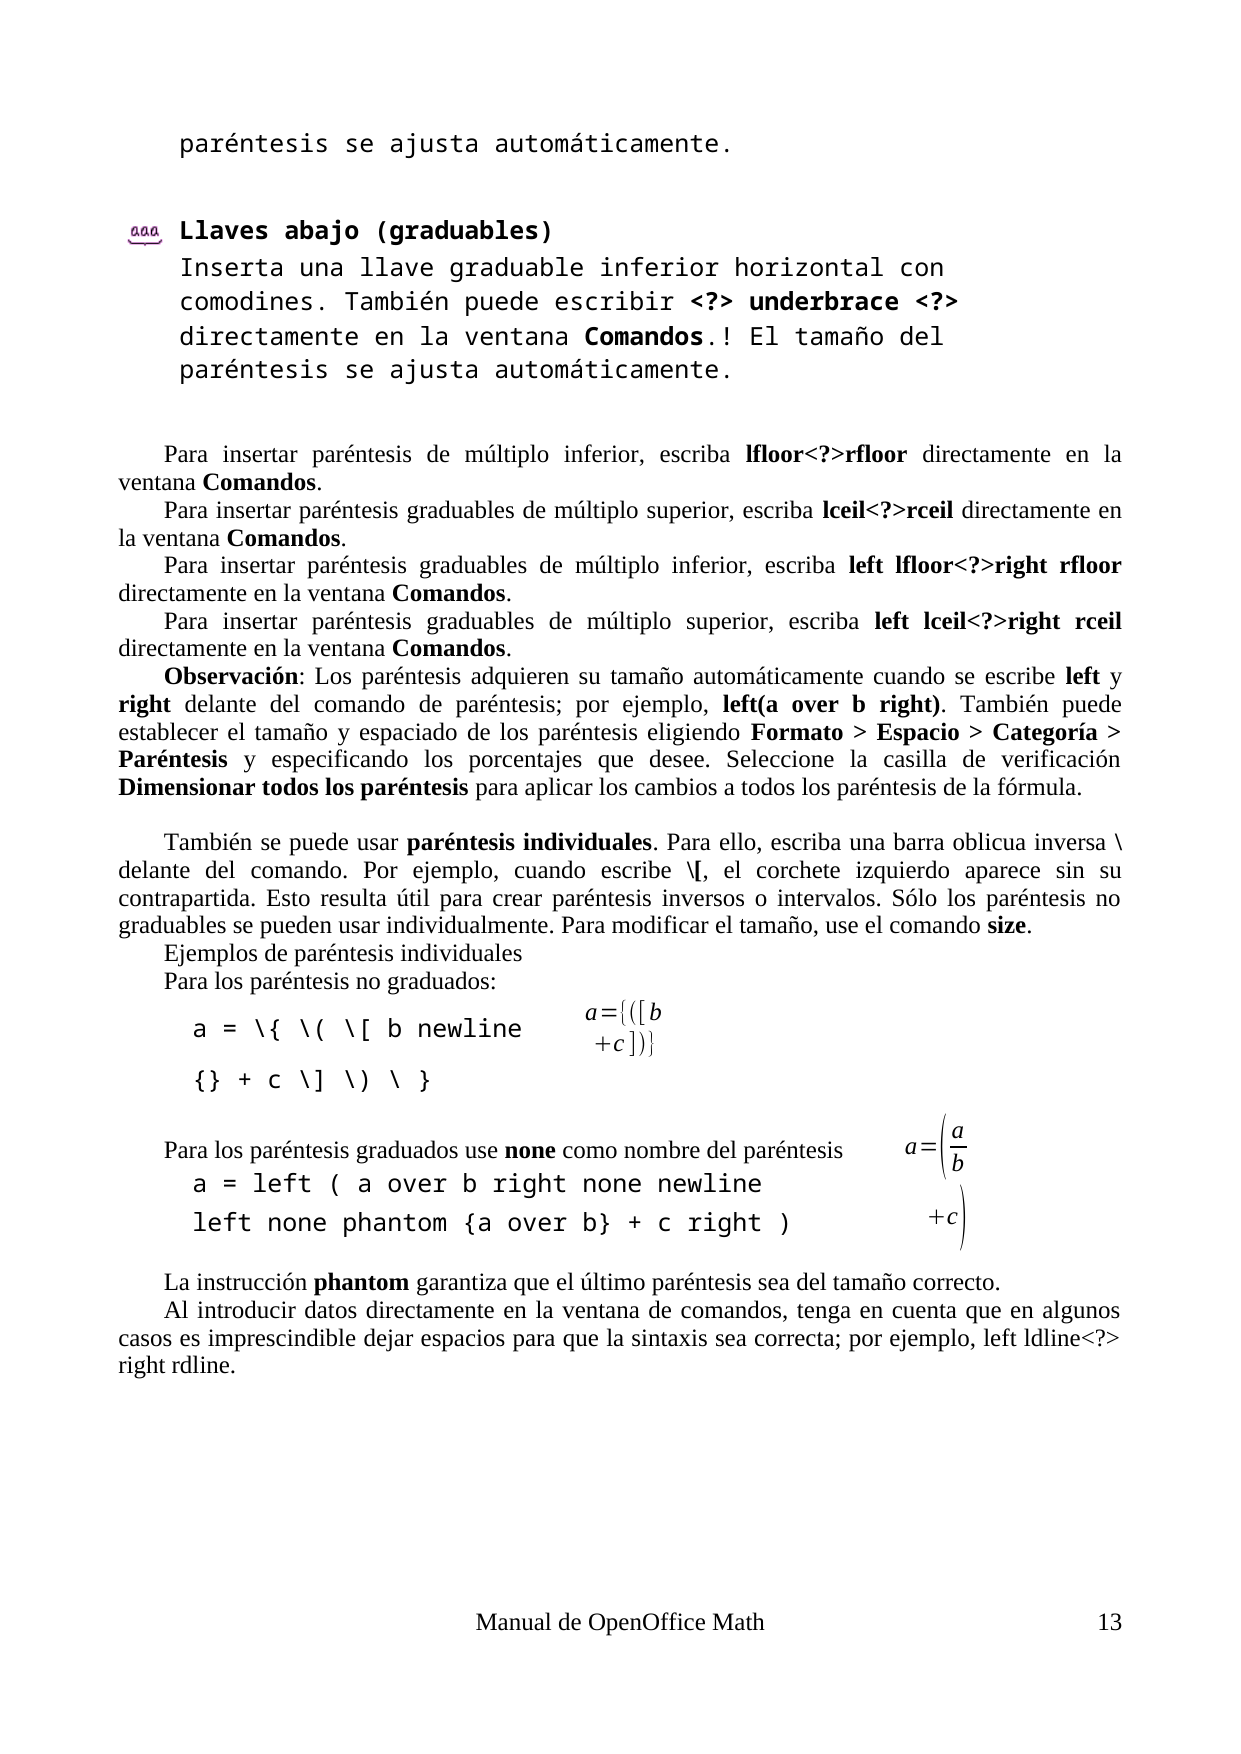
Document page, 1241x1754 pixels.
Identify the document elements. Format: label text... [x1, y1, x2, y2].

text La instrucción phantom garantiza que el último paréntesis sea del tamaño correcto. [118, 1268, 1122, 1296]
text a = left ( a over b right none newline [118, 1166, 1122, 1200]
table_header [118, 118, 171, 168]
text left none phantom {a over b} + c right ) [964, 1204, 1122, 1238]
text Observación: Los paréntesis adquieren su tamaño automáticamente cuando se escribe left y right delante del comando de paréntesis; por ejemplo, left(a over b right). También puede establecer el tamaño y espaciado de los paréntesis eligiendo Formato > Espacio > Categoría > Paréntesis y especificando los porcentajes que desee. Seleccione la casilla de verificación Dimensionar todos los paréntesis para aplicar los cambios a todos los paréntesis de la fórmula. [118, 662, 1122, 801]
text Para insertar paréntesis de múltiplo inferior, escriba lfloor<?>rfloor directamente en la ventana Comandos. [118, 441, 1122, 496]
text a = \{ \( \[ b newline [118, 997, 1122, 1058]
text Para insertar paréntesis graduables de múltiplo superior, escriba left lceil<?>right rceil directamente en la ventana Comandos. [118, 607, 1122, 662]
text left none phantom {a over b} + c right ) [118, 1204, 964, 1238]
text Para los paréntesis graduados use none como nombre del paréntesis [118, 1136, 942, 1164]
picture [126, 212, 164, 251]
table_header Llaves abajo (graduables) Inserta una llave graduable inferior horizontal con comodines. También puede escribir <?> underbrace <?> directamente en la ventana Comandos.! El tamaño del paréntesis se ajusta automáticamente. [171, 205, 1004, 394]
text Para insertar paréntesis graduables de múltiplo superior, escriba lceil<?>rceil directamente en la ventana Comandos. [118, 496, 1122, 551]
table_header [118, 205, 171, 394]
text Ejemplos de paréntesis individuales [118, 939, 1122, 967]
text También se puede usar paréntesis individuales. Para ello, escriba una barra oblicua inversa \ delante del comando. Por ejemplo, cuando escribe \[, el corchete izquierdo aparece sin su contrapartida. Esto resulta útil para crear paréntesis inversos o intervalos. Sólo los paréntesis no graduables se pueden usar individualmente. Para modificar el tamaño, use el comando size. [118, 828, 1122, 939]
text {} + c \] \) \ } [118, 1062, 1122, 1096]
text Para los paréntesis no graduados: [118, 967, 1122, 995]
table_header paréntesis se ajusta automáticamente. [171, 118, 1004, 168]
text Para insertar paréntesis graduables de múltiplo inferior, escriba left lfloor<?>right rfloor directamente en la ventana Comandos. [118, 551, 1122, 607]
text Para los paréntesis graduados use none como nombre del paréntesis [942, 1136, 1122, 1164]
text Al introducir datos directamente en la ventana de comandos, tenga en cuenta que en algunos casos es imprescindible dejar espacios para que la sintaxis sea correcta; por ejemplo, left ldline<?> right rdline. [118, 1296, 1122, 1379]
